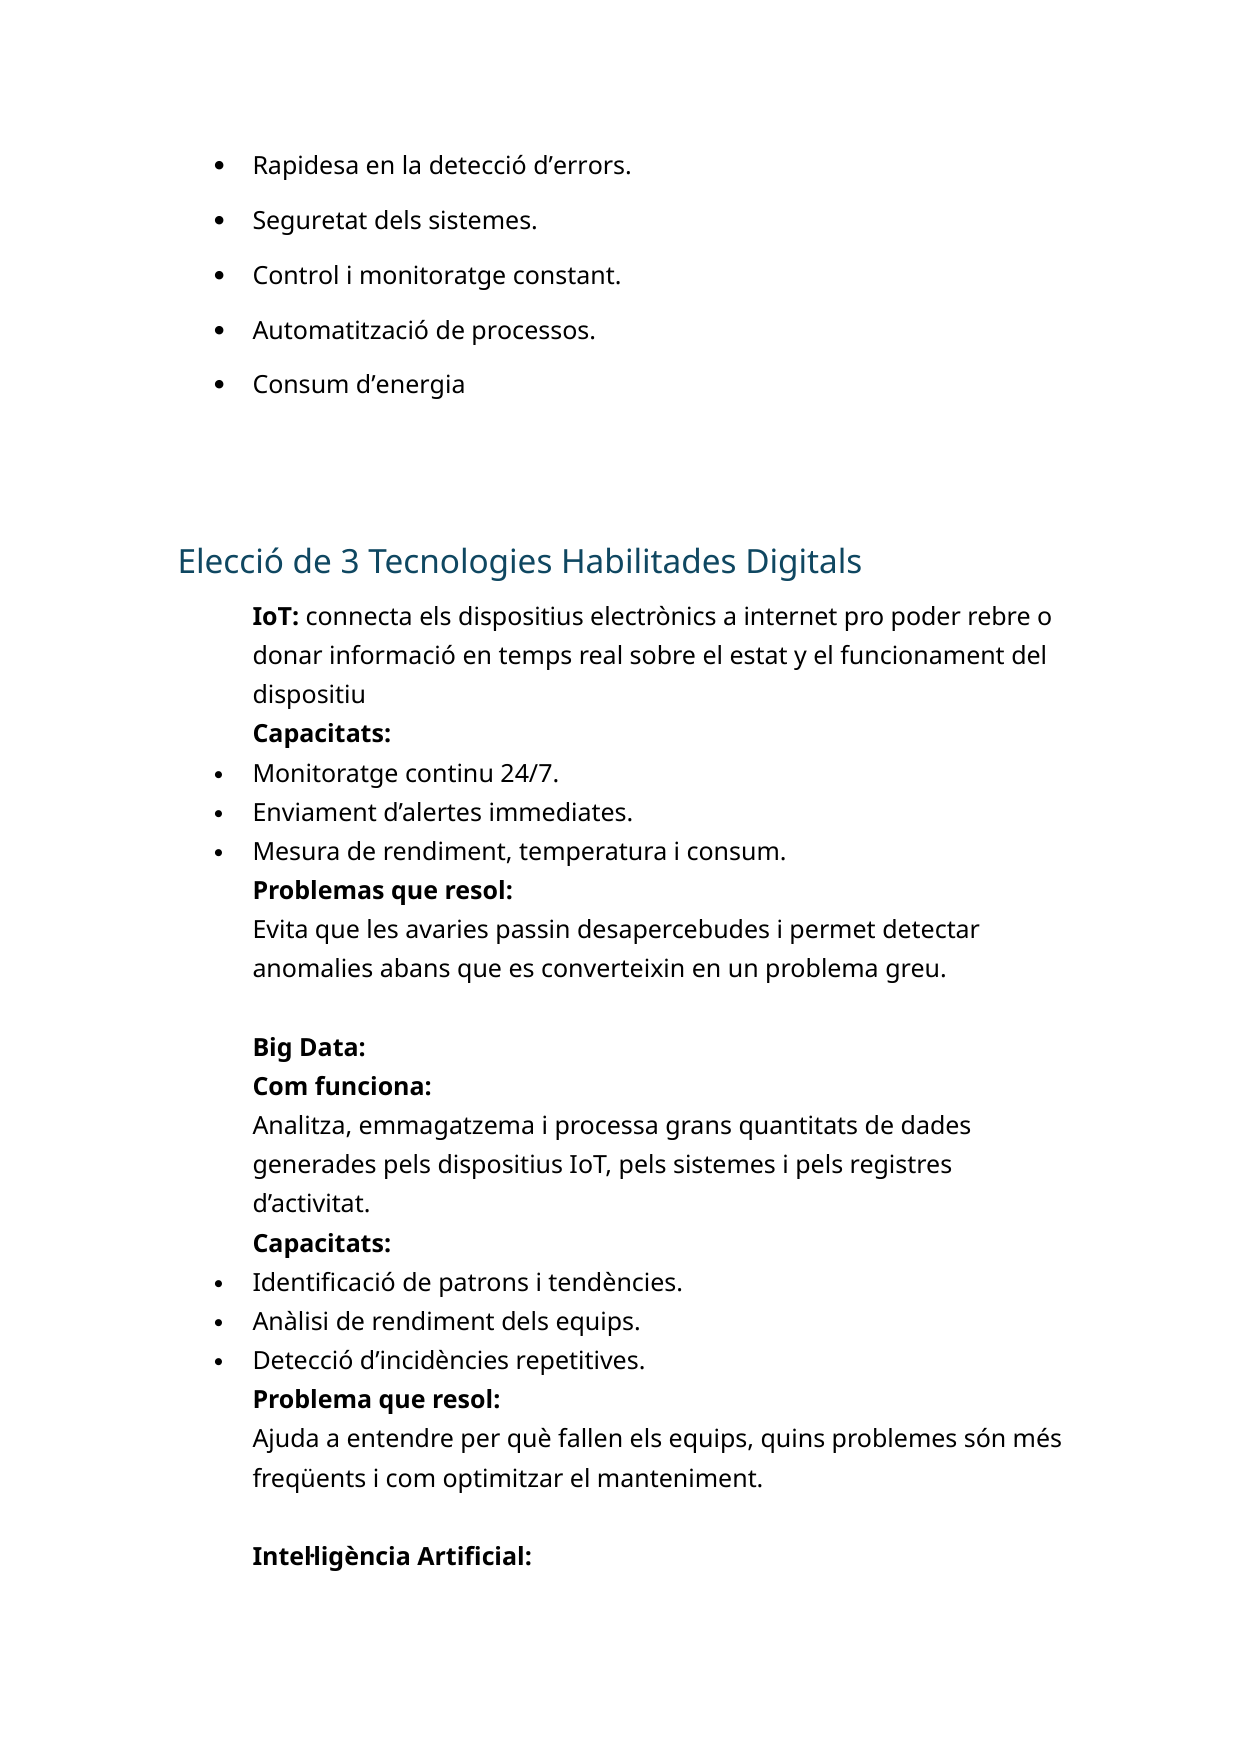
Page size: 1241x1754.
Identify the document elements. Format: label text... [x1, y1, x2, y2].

list Problema que resol: [252, 1382, 1063, 1416]
list Capacitats: [252, 1225, 1063, 1259]
list Rapidesa en la detecció d’errors. [215, 148, 1063, 182]
list Consum d’energia [215, 367, 1063, 401]
list Ajuda a entendre per què fallen els equips, quins problemes són més freqüents i com optimitzar el manteniment. [252, 1421, 1063, 1494]
list Mesura de rendiment, temperatura i consum. [215, 834, 1063, 868]
list Big Data: [252, 1029, 1063, 1063]
list Automatització de processos. [215, 312, 1063, 346]
list Enviament d’alertes immediates. [215, 794, 1063, 828]
list IoT: connecta els dispositius electrònics a internet pro poder rebre o donar informació en temps real sobre el estat y el funcionament del dispositiu [252, 599, 1063, 711]
list Capacitats: [252, 716, 1063, 750]
list Seguretat dels sistemes. [215, 202, 1063, 237]
list Monitoratge continu 24/7. [215, 755, 1063, 789]
list Problemas que resol: [252, 873, 1063, 907]
list Identificació de patrons i tendències. [215, 1264, 1063, 1298]
list Analitza, emmagatzema i processa grans quantitats de dades generades pels dispositius IoT, pels sistemes i pels registres d’activitat. [252, 1108, 1063, 1220]
subtitle Elecció de 3 Tecnologies Habilitades Digitals [177, 538, 1063, 583]
list Detecció d’incidències repetitives. [215, 1343, 1063, 1377]
list Com funciona: [252, 1069, 1063, 1103]
list Intel·ligència Artificial: [252, 1539, 1063, 1573]
list Anàlisi de rendiment dels equips. [215, 1304, 1063, 1338]
list Control i monitoratge constant. [215, 257, 1063, 291]
list Evita que les avaries passin desapercebudes i permet detectar anomalies abans que es converteixin en un problema greu. [252, 912, 1063, 985]
